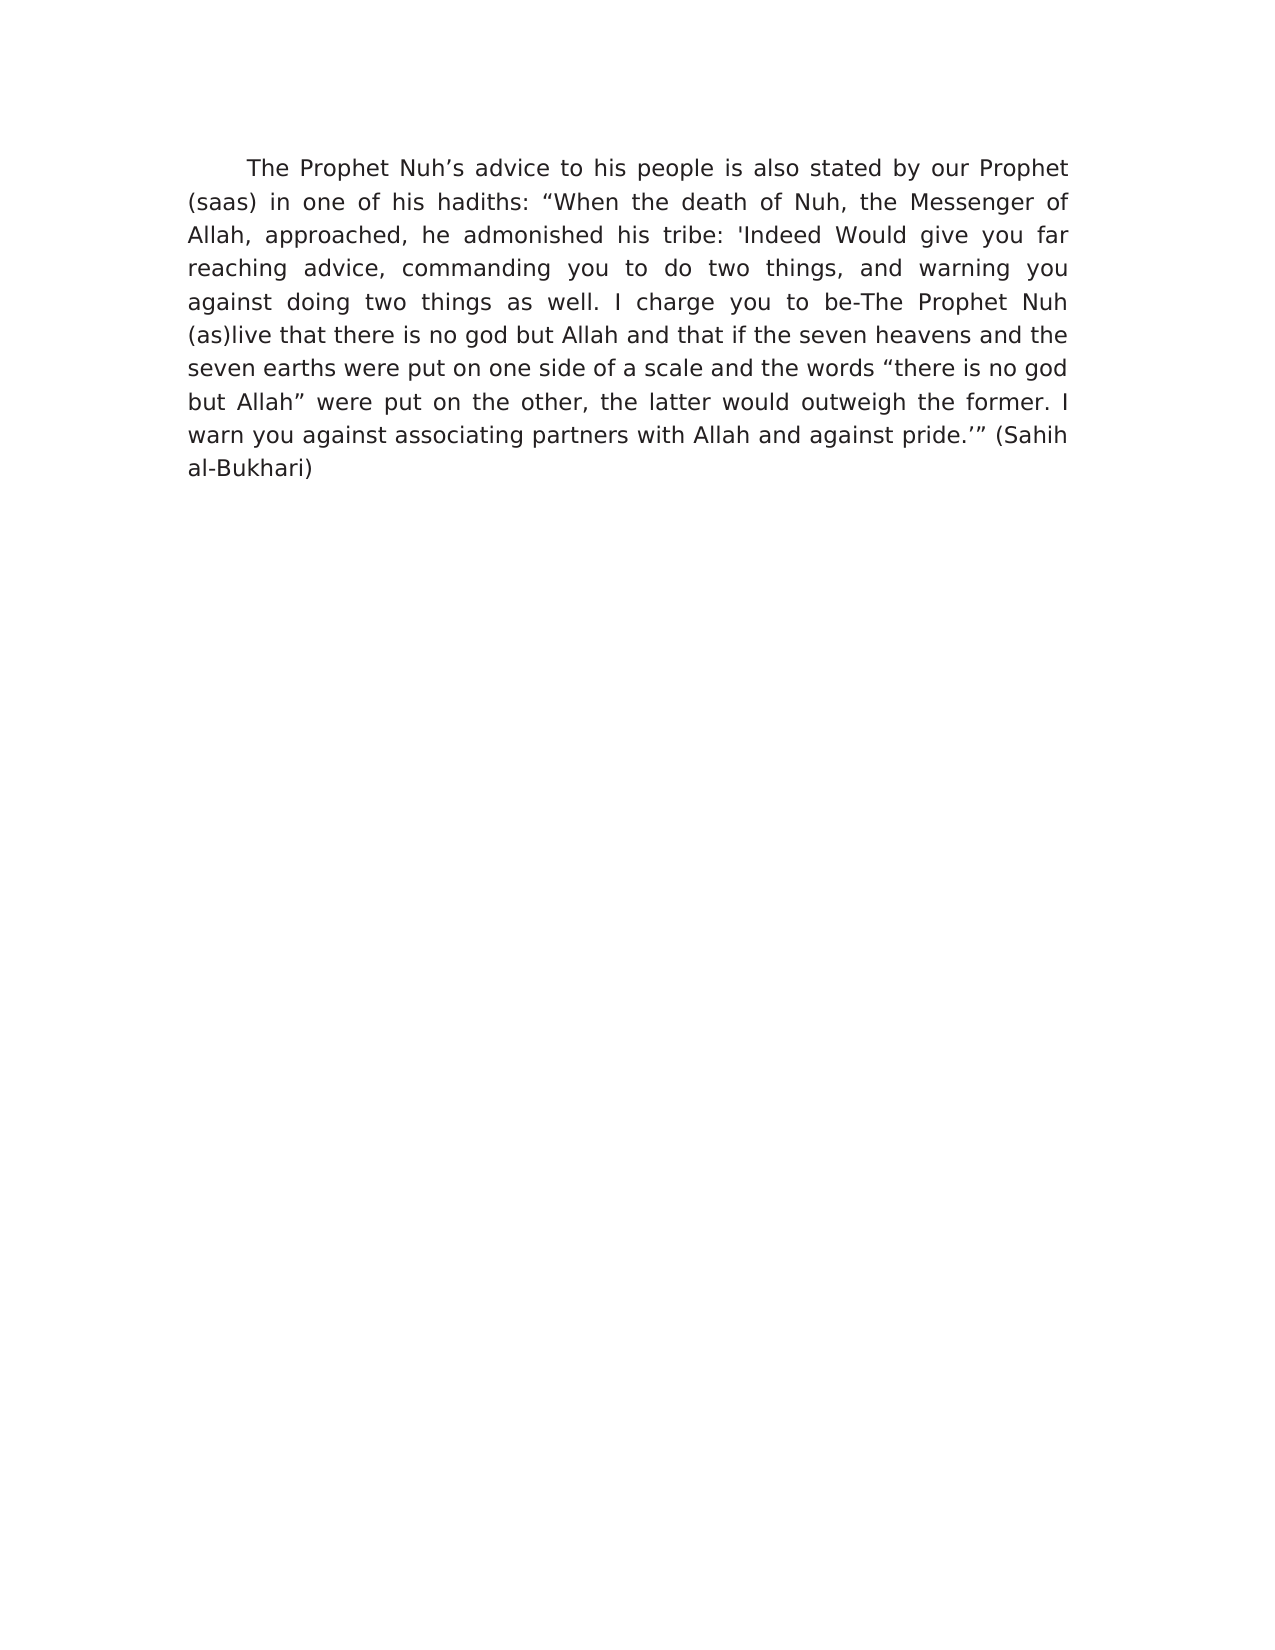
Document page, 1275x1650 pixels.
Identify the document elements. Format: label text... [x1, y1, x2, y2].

text The Prophet Nuh’s advice to his people is also stated by our Prophet (saas) in one of his hadiths: “When the death of Nuh, the Messenger of Allah, approached, he admonished his tribe: 'Indeed Would give you far reaching advice, commanding you to do two things, and warning you against doing two things as well. I charge you to be-The Prophet Nuh (as)live that there is no god but Allah and that if the seven heavens and the seven earths were put on one side of a scale and the words “there is no god but Allah” were put on the other, the latter would outweigh the former. I warn you against associating partners with Allah and against pride.’” (Sahih al-Bukhari) [187, 150, 1070, 483]
